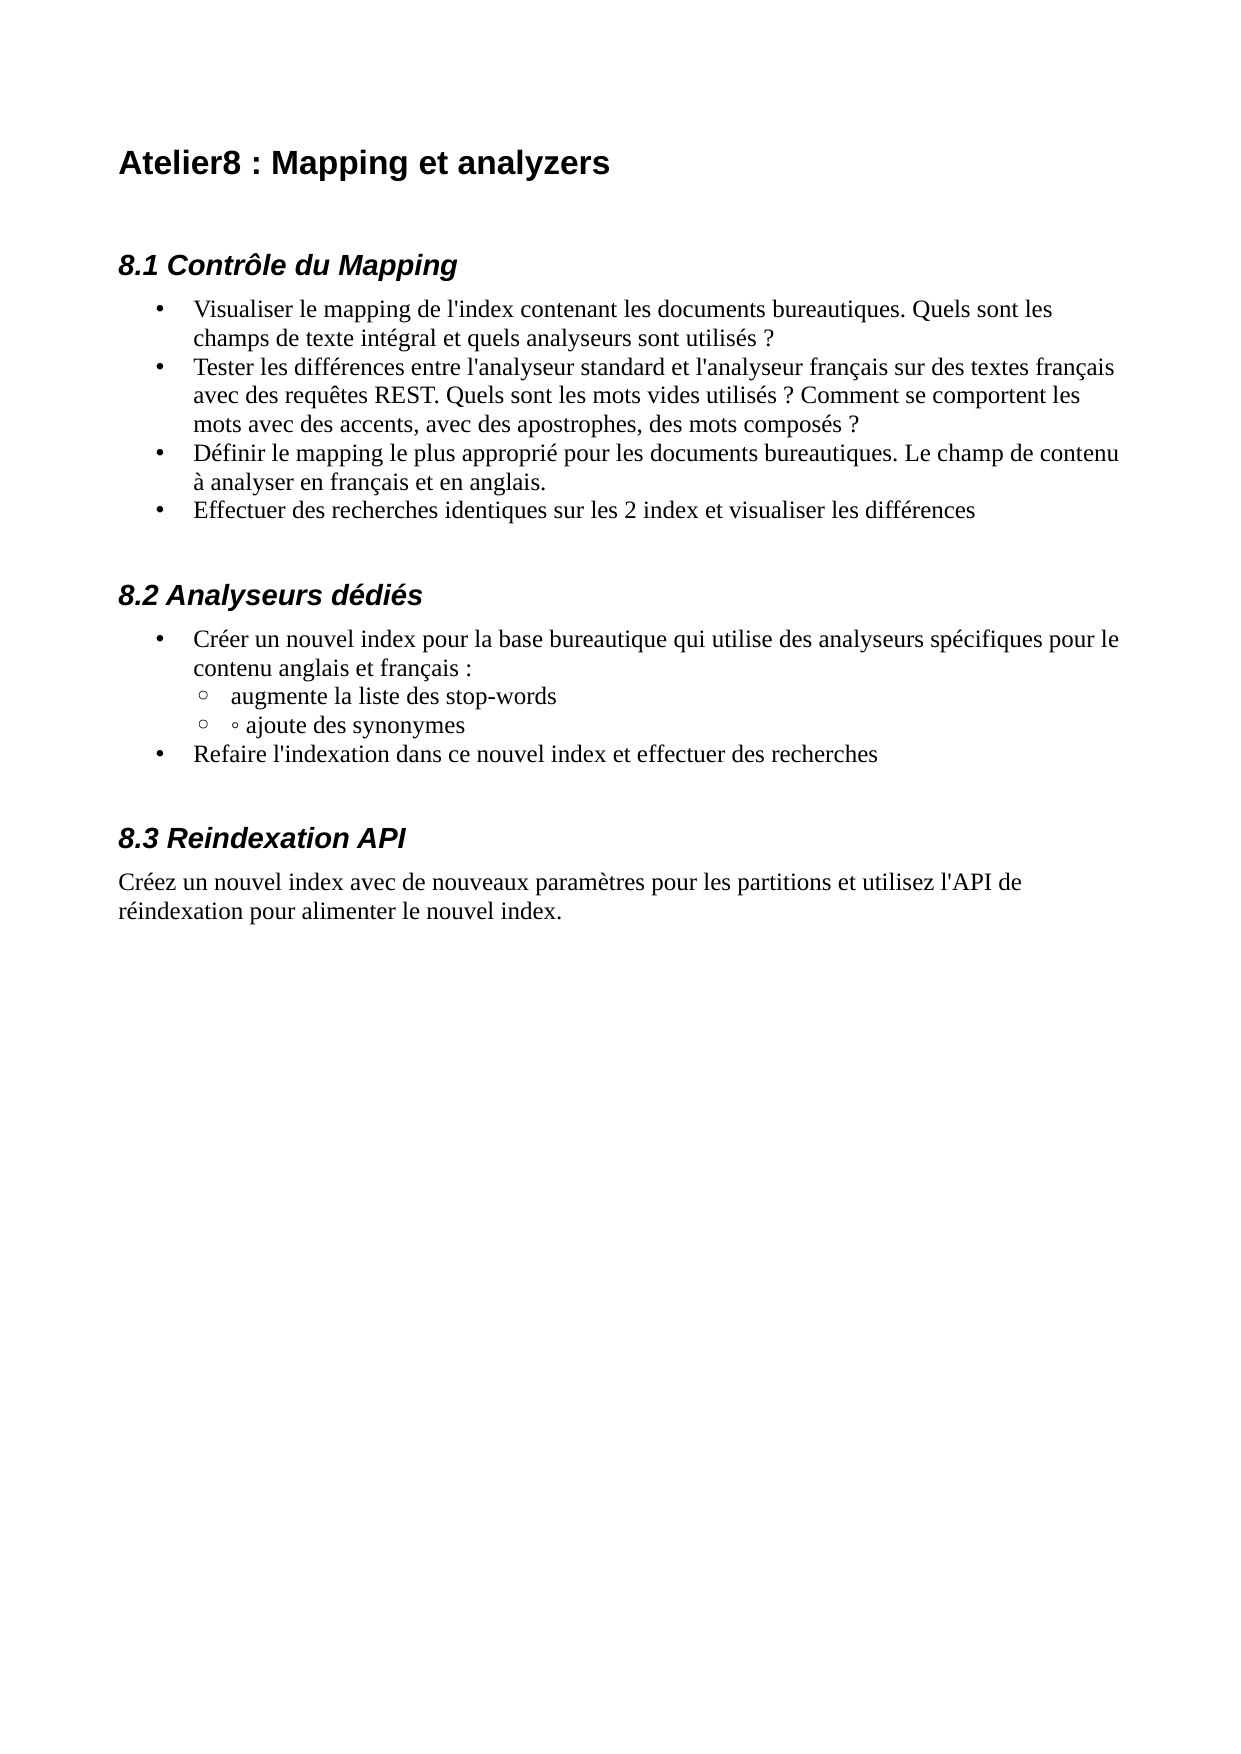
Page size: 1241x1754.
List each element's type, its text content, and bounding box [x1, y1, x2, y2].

text Créez un nouvel index avec de nouveaux paramètres pour les partitions et utilisez l'API de réindexation pour alimenter le nouvel index. [118, 867, 1122, 925]
list Créer un nouvel index pour la base bureautique qui utilise des analyseurs spécifiques pour le contenu anglais et français : [156, 624, 1122, 681]
list Visualiser le mapping de l'index contenant les documents bureautiques. Quels sont les champs de texte intégral et quels analyseurs sont utilisés ? [156, 294, 1122, 352]
list augmente la liste des stop-words [193, 681, 1122, 710]
subtitle 8.3 Reindexation API [118, 821, 1122, 855]
list Effectuer des recherches identiques sur les 2 index et visualiser les différences [156, 495, 1122, 524]
list ◦ ajoute des synonymes [193, 710, 1122, 739]
list Définir le mapping le plus approprié pour les documents bureautiques. Le champ de contenu à analyser en français et en anglais. [156, 438, 1122, 495]
subtitle 8.2 Analyseurs dédiés [118, 578, 1122, 611]
list Tester les différences entre l'analyseur standard et l'analyseur français sur des textes français avec des requêtes REST. Quels sont les mots vides utilisés ? Comment se comportent les mots avec des accents, avec des apostrophes, des mots composés ? [156, 352, 1122, 438]
subtitle 8.1 Contrôle du Mapping [118, 248, 1122, 282]
subtitle Atelier8 : Mapping et analyzers [118, 143, 1122, 182]
list Refaire l'indexation dans ce nouvel index et effectuer des recherches [156, 739, 1122, 768]
